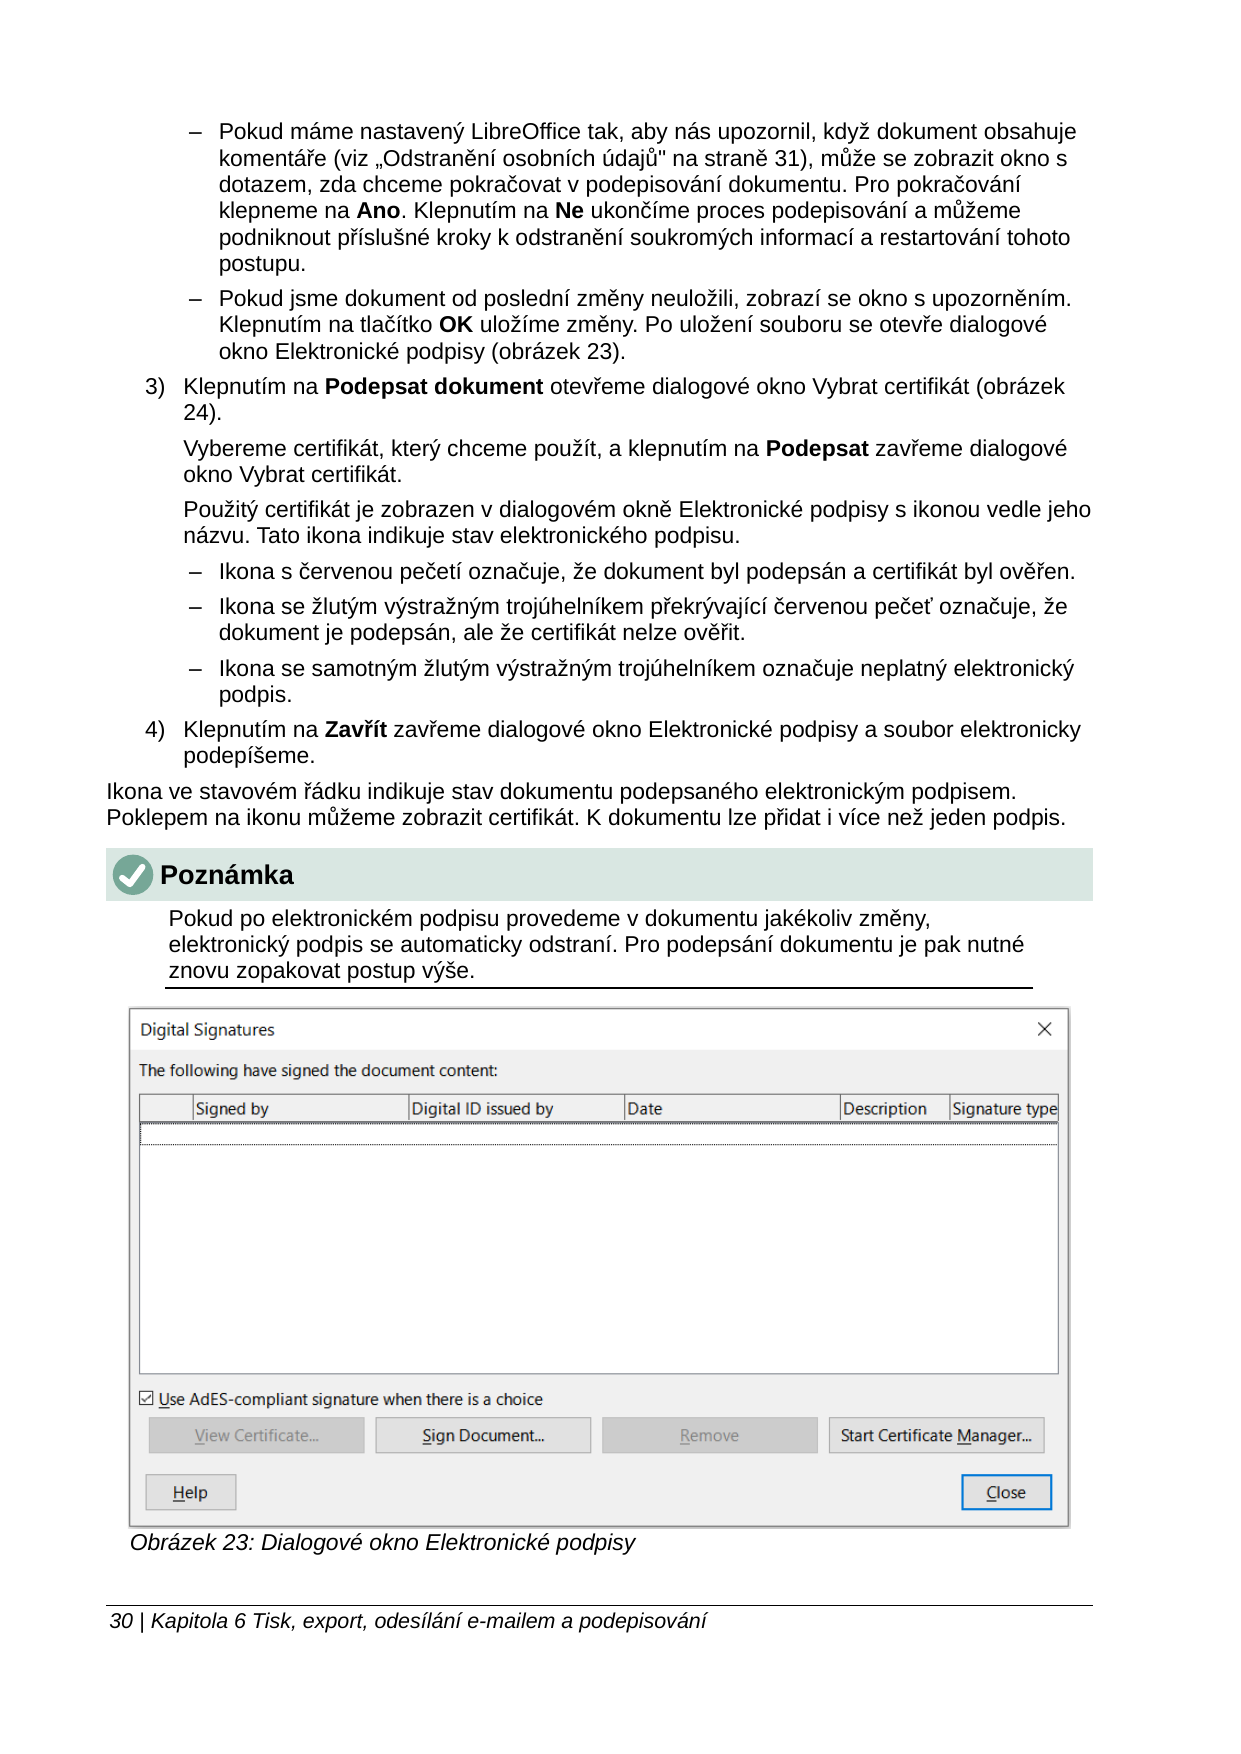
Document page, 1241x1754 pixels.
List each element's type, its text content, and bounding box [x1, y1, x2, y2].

list Klepnutím na Zavřít zavřeme dialogové okno Elektronické podpisy a soubor elektronicky podepíšeme. [165, 716, 1093, 769]
list Pokud jsme dokument od poslední změny neuložili, zobrazí se okno s upozorněním. Klepnutím na tlačítko OK uložíme změny. Po uložení souboru se otevře dialogové okno Elektronické podpisy (obrázek 23). [189, 285, 1093, 364]
text Ikona ve stavovém řádku indikuje stav dokumentu podepsaného elektronickým podpisem. Poklepem na ikonu můžeme zobrazit certifikát. K dokumentu lze přidat i více než jeden podpis. [106, 778, 1093, 830]
list Klepnutím na Podepsat dokument otevřeme dialogové okno Vybrat certifikát (obrázek 24). [165, 373, 1093, 426]
list Pokud máme nastavený LibreOffice tak, aby nás upozornil, když dokument obsahuje komentáře (viz „Odstranění osobních údajů" na straně 30), může se zobrazit okno s dotazem, zda chceme pokračovat v podepisování dokumentu. Pro pokračování klepneme na Ano. Klepnutím na Ne ukončíme proces podepisování a můžeme podniknout příslušné kroky k odstranění soukromých informací a restartování tohoto postupu. [189, 118, 1093, 276]
text Obrázek 23: Dialogové okno Elektronické podpisy [129, 1529, 1069, 1555]
subtitle Poznámka [106, 848, 1093, 901]
list Použitý certifikát je zobrazen v dialogovém okně Elektronické podpisy s ikonou vedle jeho názvu. Tato ikona indikuje stav elektronického podpisu. [165, 496, 1093, 549]
list Vybereme certifikát, který chceme použít, a klepnutím na Podepsat zavřeme dialogové okno Vybrat certifikát. [165, 434, 1093, 487]
text Pokud po elektronickém podpisu provedeme v dokumentu jakékoliv změny, elektronický podpis se automaticky odstraní. Pro podepsání dokumentu je pak nutné znovu zopakovat postup výše. [165, 901, 1033, 987]
list Ikona se samotným žlutým výstražným trojúhelníkem označuje neplatný elektronický podpis. [189, 654, 1093, 707]
list Ikona s červenou pečetí označuje, že dokument byl podepsán a certifikát byl ověřen. [189, 558, 1093, 584]
list Ikona se žlutým výstražným trojúhelníkem překrývající červenou pečeť označuje, že dokument je podepsán, ale že certifikát nelze ověřit. [189, 593, 1093, 646]
picture [127, 1006, 1071, 1529]
